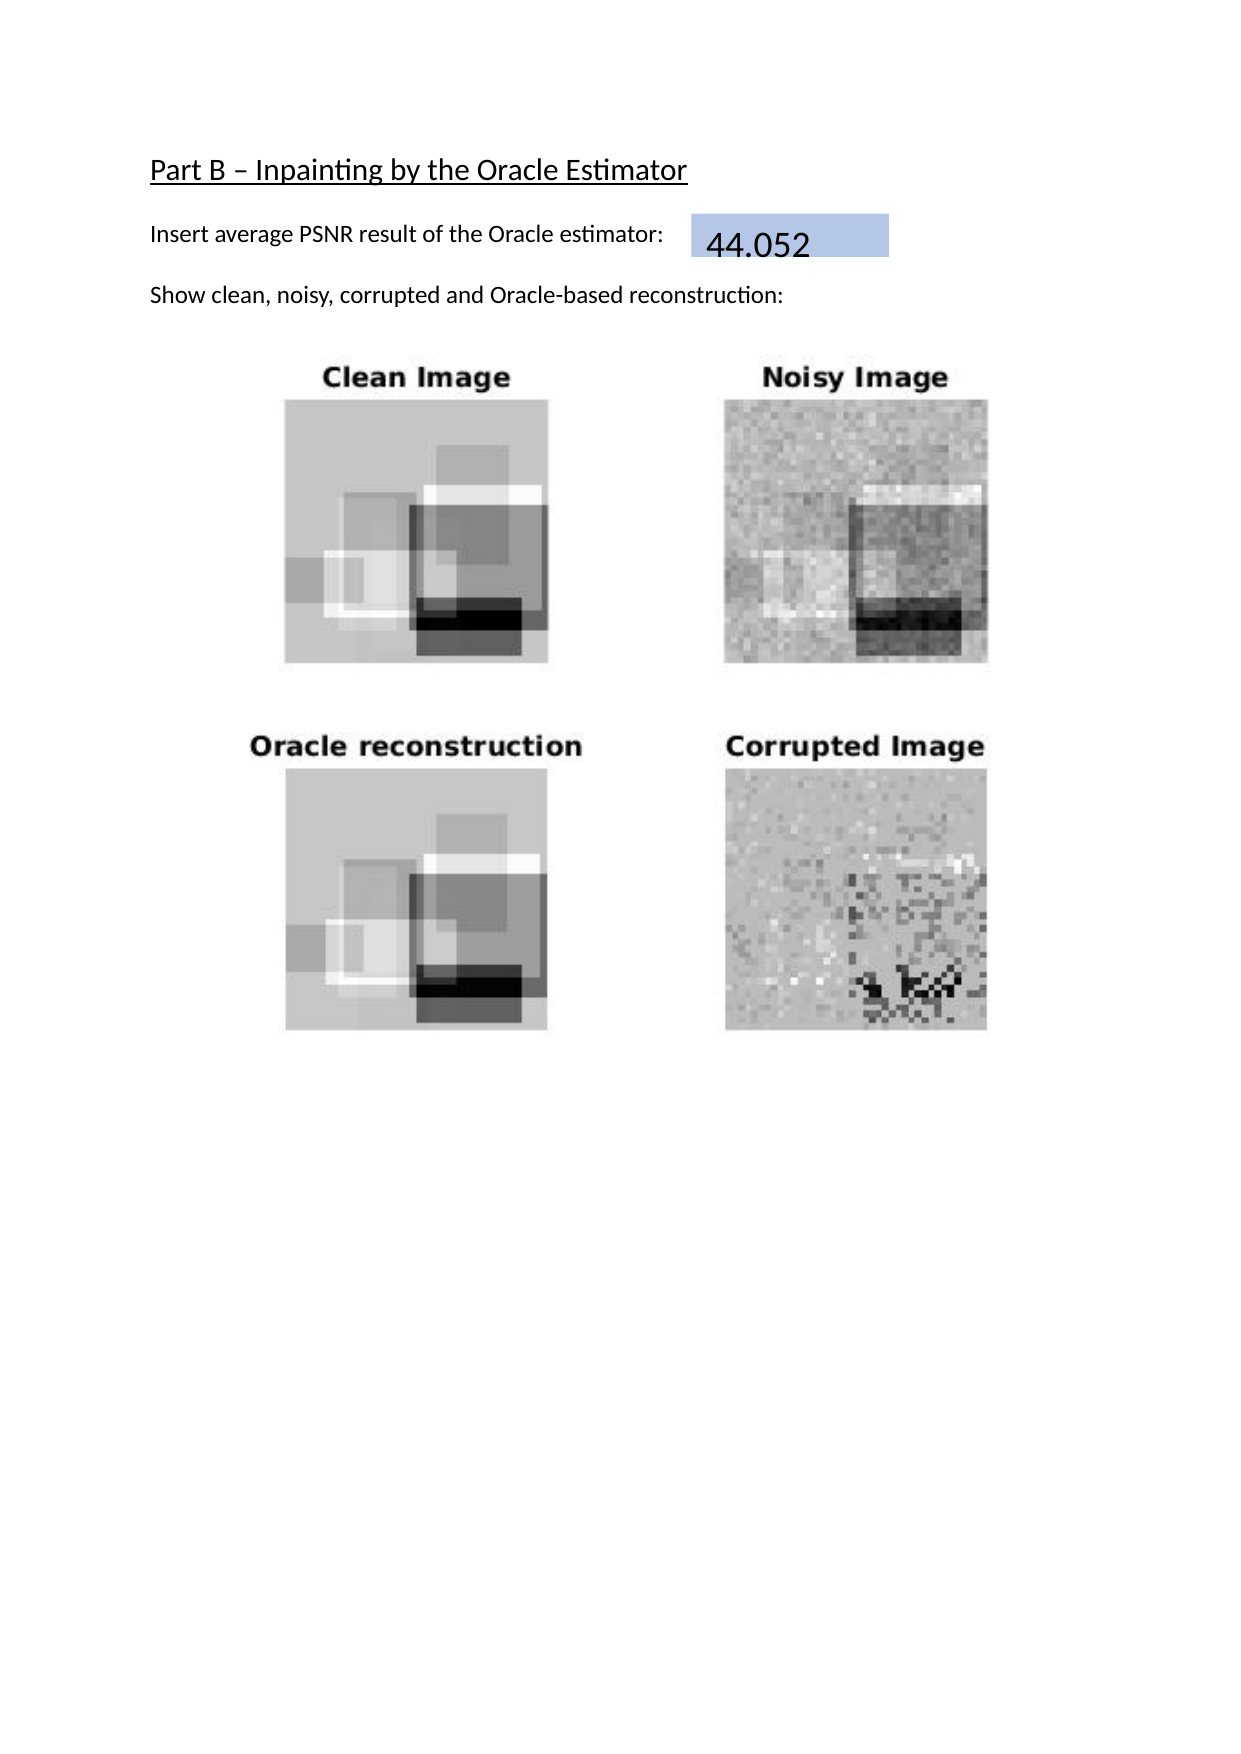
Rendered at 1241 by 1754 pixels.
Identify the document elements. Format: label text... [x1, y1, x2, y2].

picture [231, 340, 1009, 1116]
text Part B – Inpainting by the Oracle Estimator [150, 150, 1090, 188]
text Show clean, noisy, corrupted and Oracle-based reconstruction: [150, 280, 1090, 310]
text [889, 219, 1090, 249]
text Insert average PSNR result of the Oracle estimator: [150, 219, 691, 249]
